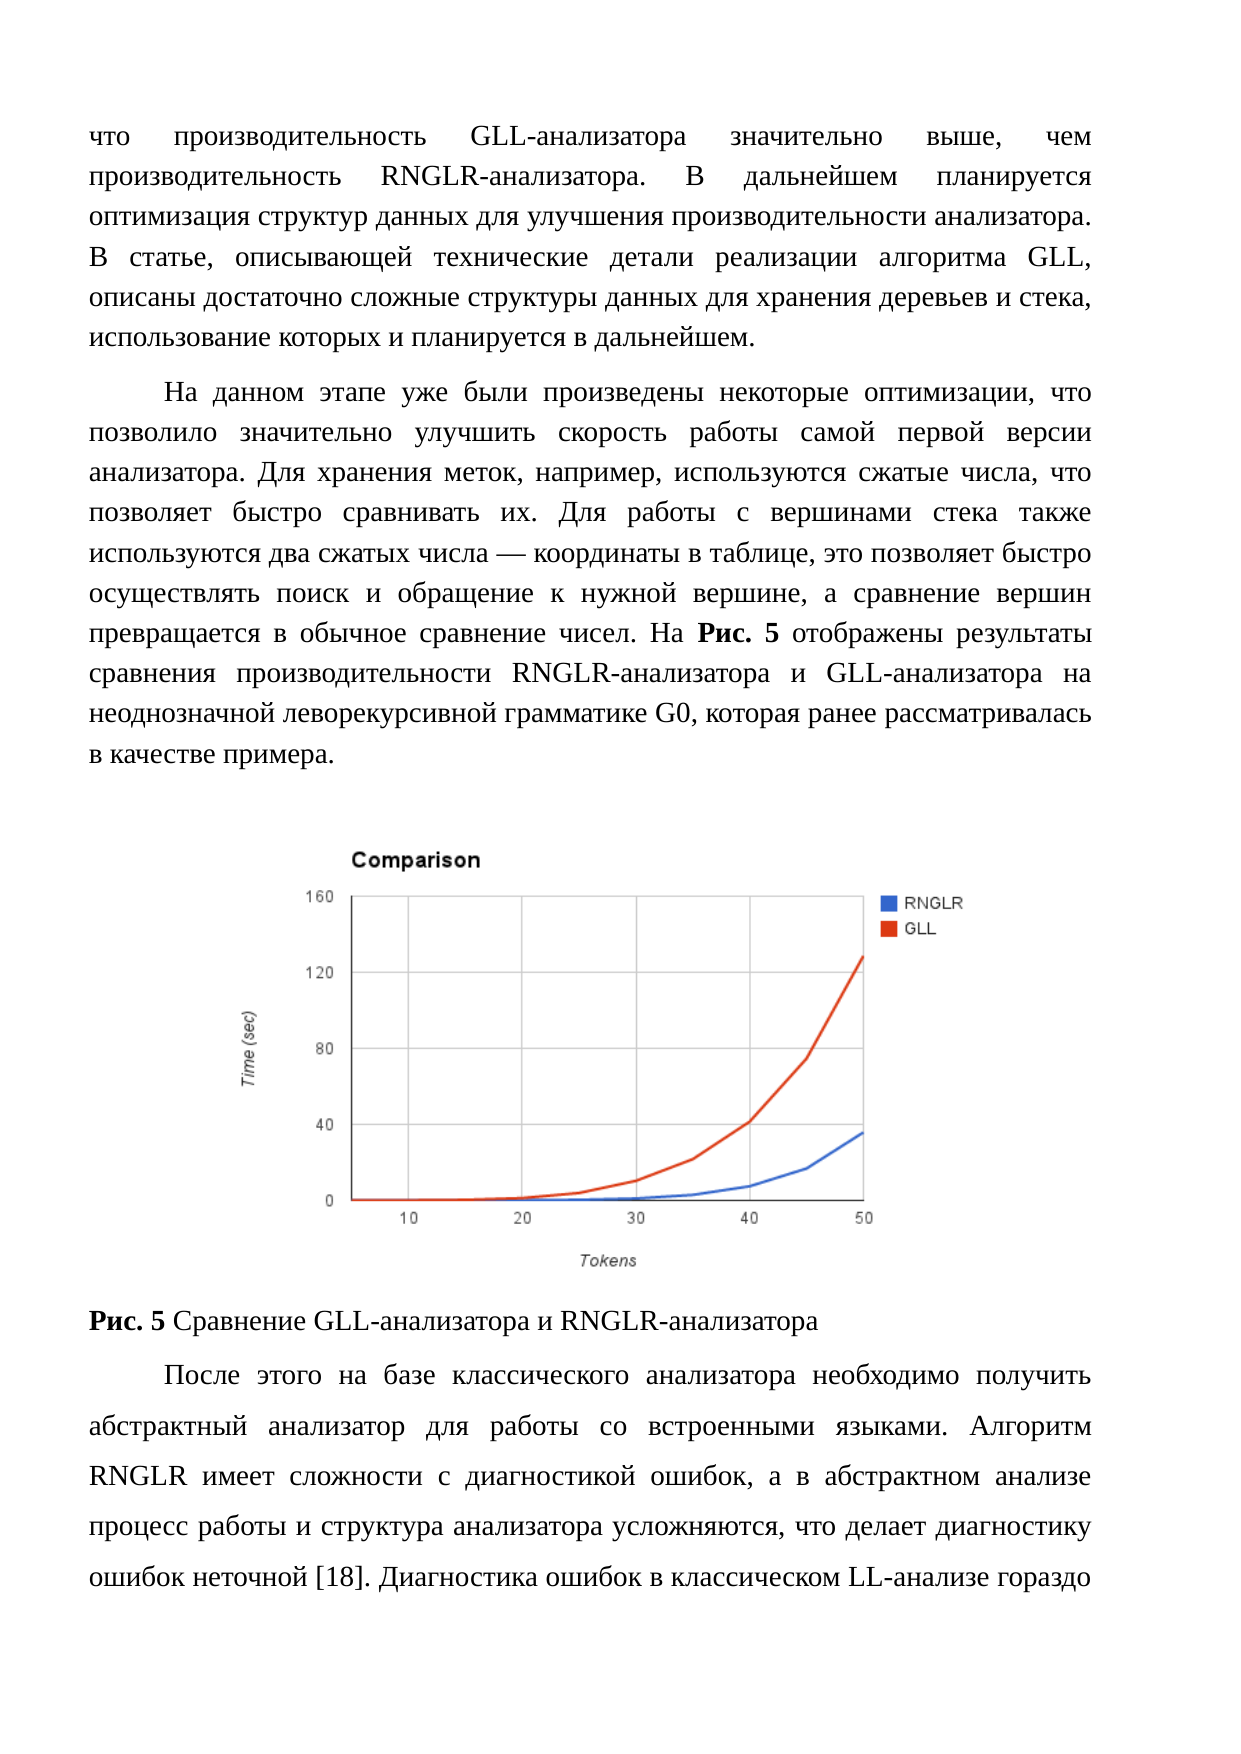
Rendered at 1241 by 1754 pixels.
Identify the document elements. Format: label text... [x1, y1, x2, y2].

text Рис. 5 Сравнение GLL-анализатора и RNGLR-анализатора [88, 791, 1093, 1336]
text что производительность GLL-анализатора значительно выше, чем производительность RNGLR-анализатора. В дальнейшем планируется оптимизация структур данных для улучшения производительности анализатора. В статье, описывающей технические детали реализации алгоритма GLL, описаны достаточно сложные структуры данных для хранения деревьев и стека, использование которых и планируется в дальнейшем. [88, 118, 1093, 353]
text После этого на базе классического анализатора необходимо получить абстрактный анализатор для работы со встроенными языками. Алгоритм RNGLR имеет сложности с диагностикой ошибок, а в абстрактном анализе процесс работы и структура анализатора усложняются, что делает диагностику ошибок неточной [18]. Диагностика ошибок в классическом LL-анализе гораздо [88, 1357, 1093, 1592]
picture [192, 802, 1022, 1296]
text На данном этапе уже были произведены некоторые оптимизации, что позволило значительно улучшить скорость работы самой первой версии анализатора. Для хранения меток, например, используются сжатые числа, что позволяет быстро сравнивать их. Для работы с вершинами стека также используются два сжатых числа — координаты в таблице, это позволяет быстро осуществлять поиск и обращение к нужной вершине, а сравнение вершин превращается в обычное сравнение чисел. На Рис. 5 отображены результаты сравнения производительности RNGLR-анализатора и GLL-анализатора на неоднозначной леворекурсивной грамматике G0, которая ранее рассматривалась в качестве примера. [88, 374, 1093, 769]
